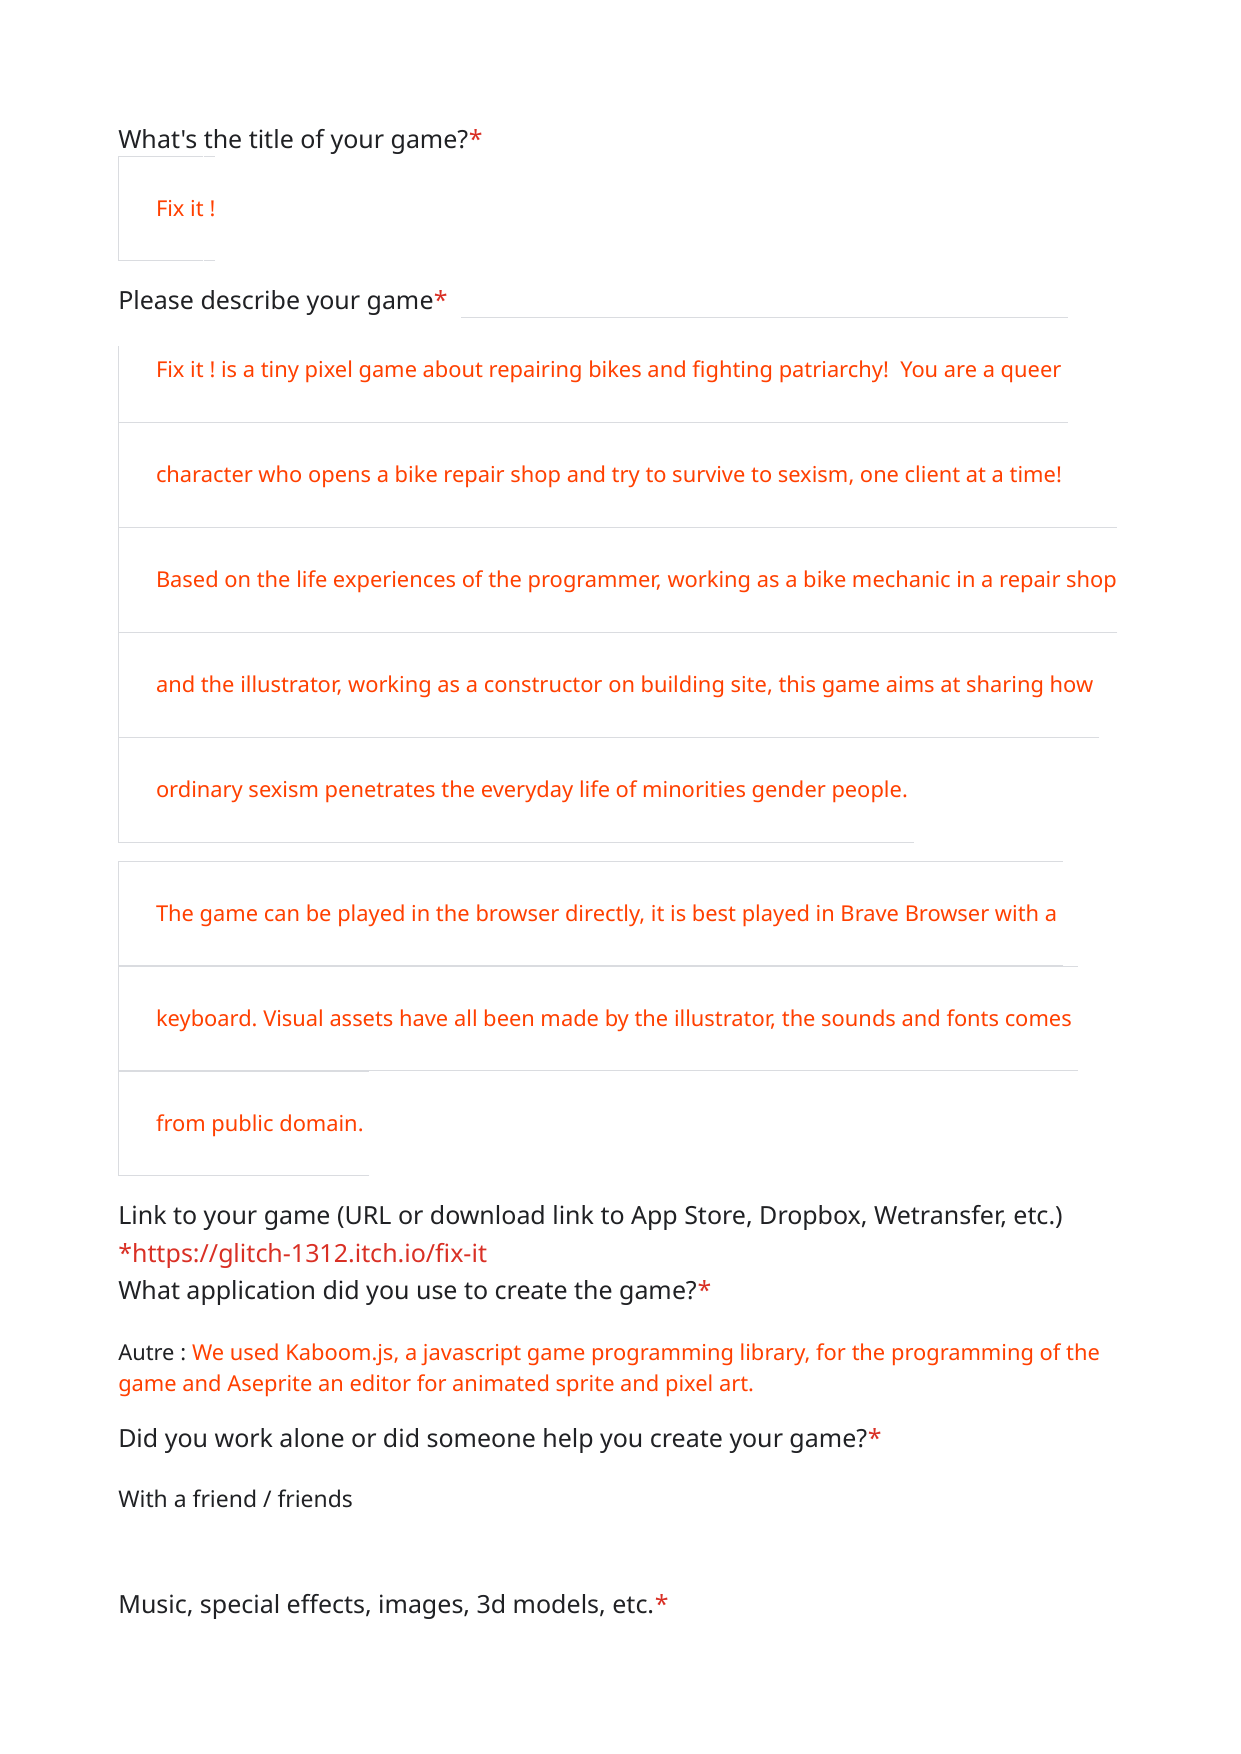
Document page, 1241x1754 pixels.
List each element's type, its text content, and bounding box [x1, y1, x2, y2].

text What application did you use to create the game?* [118, 1269, 1122, 1307]
text Did you work alone or did someone help you create your game?* [118, 1417, 1122, 1454]
text Fix it ! is a tiny pixel game about repairing bikes and fighting patriarchy! You are a queer character who opens a bike repair shop and try to survive to sexism, one client at a time! Based on the life experiences of the programmer, working as a bike mechanic in a repair shop and the illustrator, working as a constructor on building site, this game aims at sharing how ordinary sexism penetrates the everyday life of minorities gender people. [0, 317, 1122, 842]
text Autre : We used Kaboom.js, a javascript game programming library, for the programming of the game and Aseprite an editor for animated sprite and pixel art. [118, 1336, 1122, 1398]
text With a friend / friends [118, 1483, 1122, 1514]
text Link to your game (URL or download link to App Store, Dropbox, Wetransfer, etc.) *https://glitch-1312.itch.io/fix-it [118, 1194, 1122, 1269]
text Fix it ! [119, 156, 1122, 261]
text Music, special effects, images, 3d models, etc.* [118, 1583, 1122, 1621]
text What's the title of your game?* [118, 118, 1122, 156]
text Please describe your game* [118, 279, 1122, 317]
text The game can be played in the browser directly, it is best played in Brave Browser with a keyboard. Visual assets have all been made by the illustrator, the sounds and fonts comes from public domain. [119, 861, 1122, 1176]
